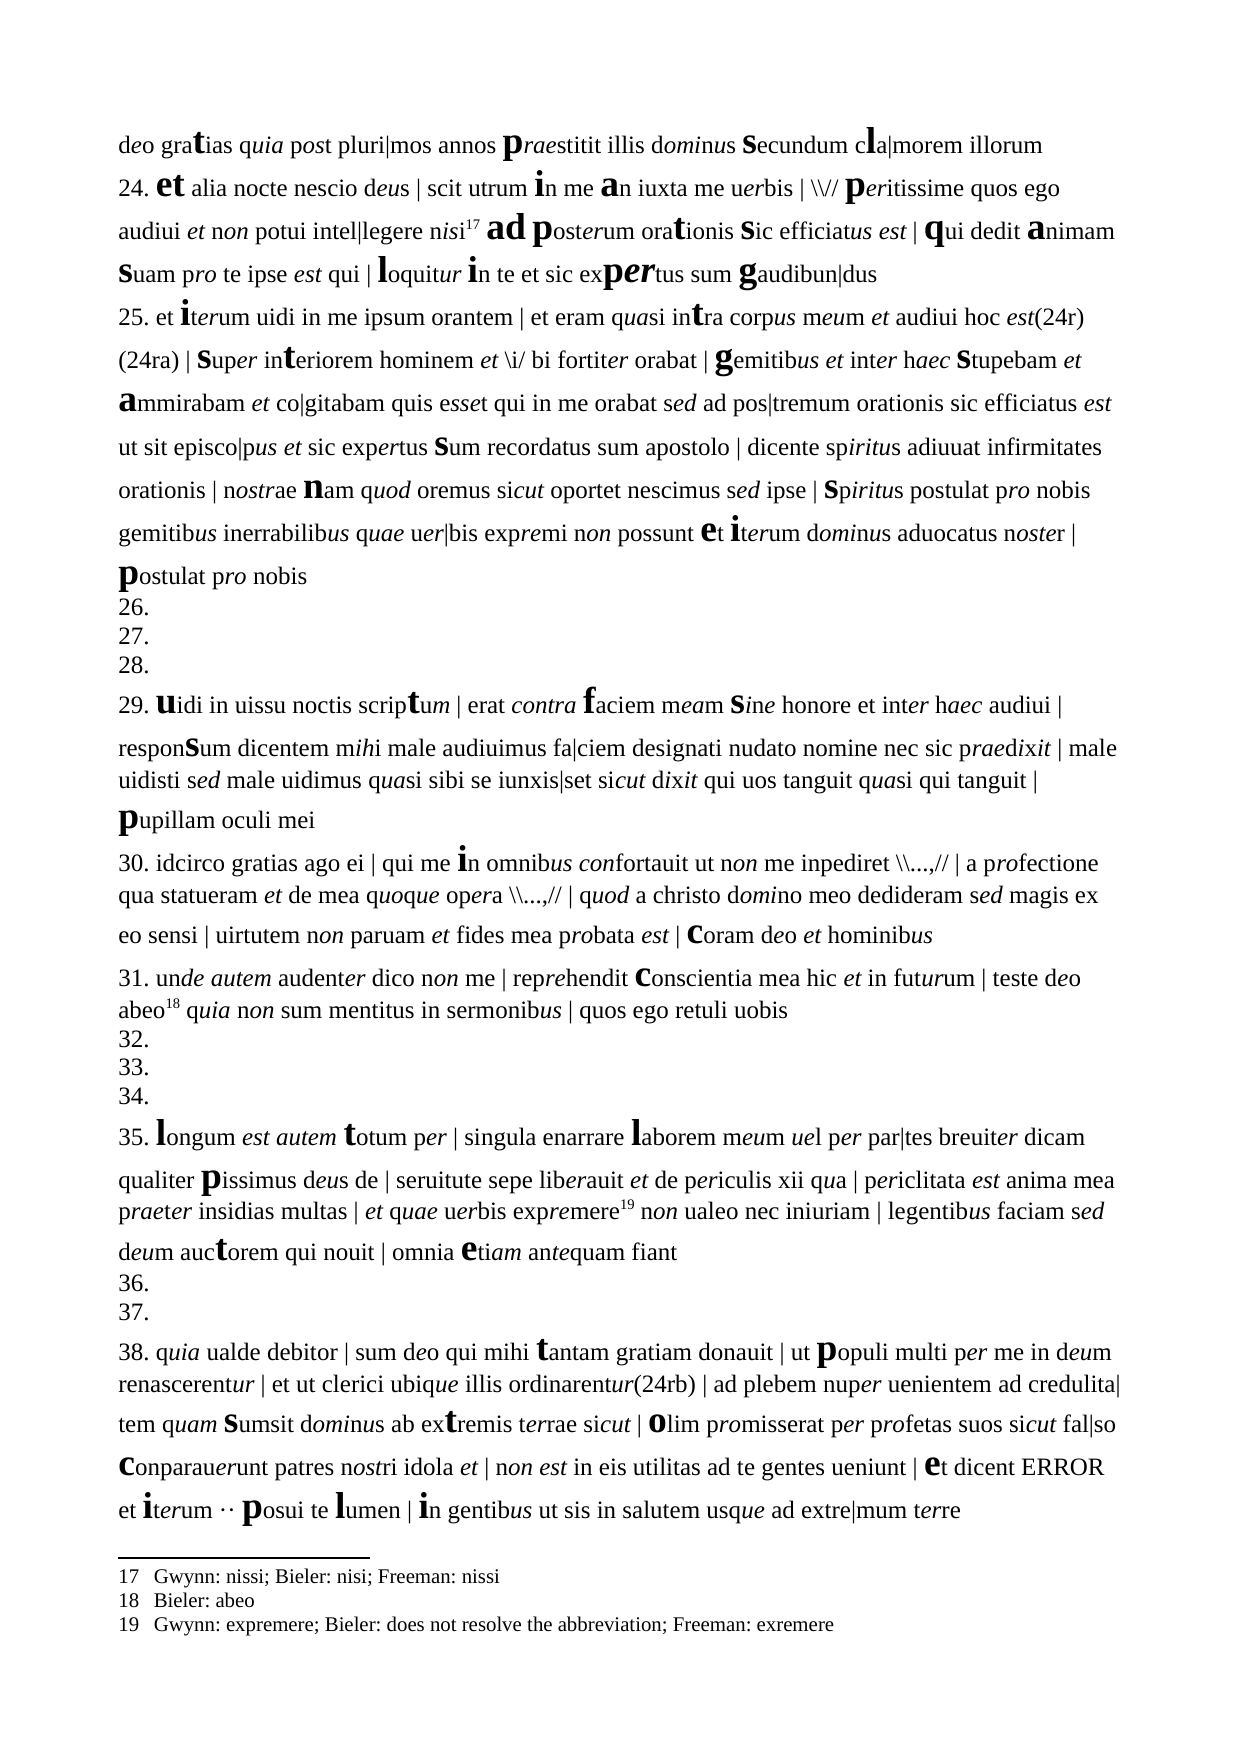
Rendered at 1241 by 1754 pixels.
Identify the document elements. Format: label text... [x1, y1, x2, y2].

text 31. unde autem audenter dico non me | reprehendit conscientia mea hic et in futurum | teste deo abeo quia non sum mentitus in sermonibus | quos ego retuli uobis [118, 952, 1122, 1024]
text 24. et alia nocte nescio deus | scit utrum in me an iuxta me uerbis | \\// peritissime quos ego audiui et non potui intel|legere nisi ad posterum orationis sic efficiatus est | qui dedit animam suam pro te ipse est qui | loquitur in te et sic expertus sum gaudibun|dus [118, 161, 1122, 291]
text Gwynn: expremere; Bieler: does not resolve the abbreviation; Freeman: exremere [118, 1612, 1122, 1636]
text 29. uidi in uissu noctis scriptum | erat contra faciem meam sine honore et inter haec audiui | responsum dicentem mihi male audiuimus fa|ciem designati nudato nomine nec sic praedixit | male uidisti sed male uidimus quasi sibi se iunxis|set sicut dixit qui uos tanguit quasi qui tanguit | pupillam oculi mei [118, 679, 1122, 837]
text 25. et iterum uidi in me ipsum orantem | et eram quasi intra corpus meum et audiui hoc est(24r)(24ra) | super interiorem hominem et \i/ bi fortiter orabat | gemitibus et inter haec stupebam et ammirabam et co|gitabam quis esset qui in me orabat sed ad pos|tremum orationis sic efficiatus est ut sit episco|pus et sic expertus sum recordatus sum apostolo | dicente spiritus adiuuat infirmitates orationis | nostrae nam quod oremus sicut oportet nescimus sed ipse | spiritus postulat pro nobis gemitibus inerrabilibus quae uer|bis expremi non possunt et iterum dominus aduocatus noster | postulat pro nobis [118, 291, 1122, 592]
text 28. [118, 650, 1122, 679]
text 34. [118, 1081, 1122, 1110]
text 27. [118, 621, 1122, 650]
text 30. idcirco gratias ago ei | qui me in omnibus confortauit ut non me inpediret \\...,// | a profectione qua statueram et de mea quoque opera \\...,// | quod a christo domino meo dedideram sed magis ex eo sensi | uirtutem non paruam et fides mea probata est | coram deo et hominibus [118, 837, 1122, 952]
text 38. quia ualde debitor | sum deo qui mihi tantam gratiam donauit | ut populi multi per me in deum renascerentur | et ut clerici ubique illis ordinarentur(24rb) | ad plebem nuper uenientem ad credulita|tem quam sumsit dominus ab extremis terrae sicut | olim promisserat per profetas suos sicut fal|so conparauerunt patres nostri idola et | non est in eis utilitas ad te gentes ueniunt | et dicent ERROR et iterum ·· posui te lumen | in gentibus ut sis in salutem usque ad extre|mum terre [118, 1326, 1122, 1527]
text 36. [118, 1268, 1122, 1297]
text Bieler: abeo [118, 1588, 1122, 1612]
text 35. longum est autem totum per | singula enarrare laborem meum uel per par|tes breuiter dicam qualiter pissimus deus de | seruitute sepe liberauit et de periculis xii qua | periclitata est anima mea praeter insidias multas | et quae uerbis expremere non ualeo nec iniuriam | legentibus faciam sed deum auctorem qui nouit | omnia etiam antequam fiant [118, 1110, 1122, 1268]
text 37. [118, 1297, 1122, 1326]
text 26. [118, 592, 1122, 621]
text deo gratias quia post pluri|mos annos praestitit illis dominus secundum cla|morem illorum [118, 118, 1122, 161]
text Gwynn: nissi; Bieler: nisi; Freeman: nissi [118, 1564, 1122, 1588]
text 33. [118, 1052, 1122, 1081]
text 32. [118, 1024, 1122, 1052]
